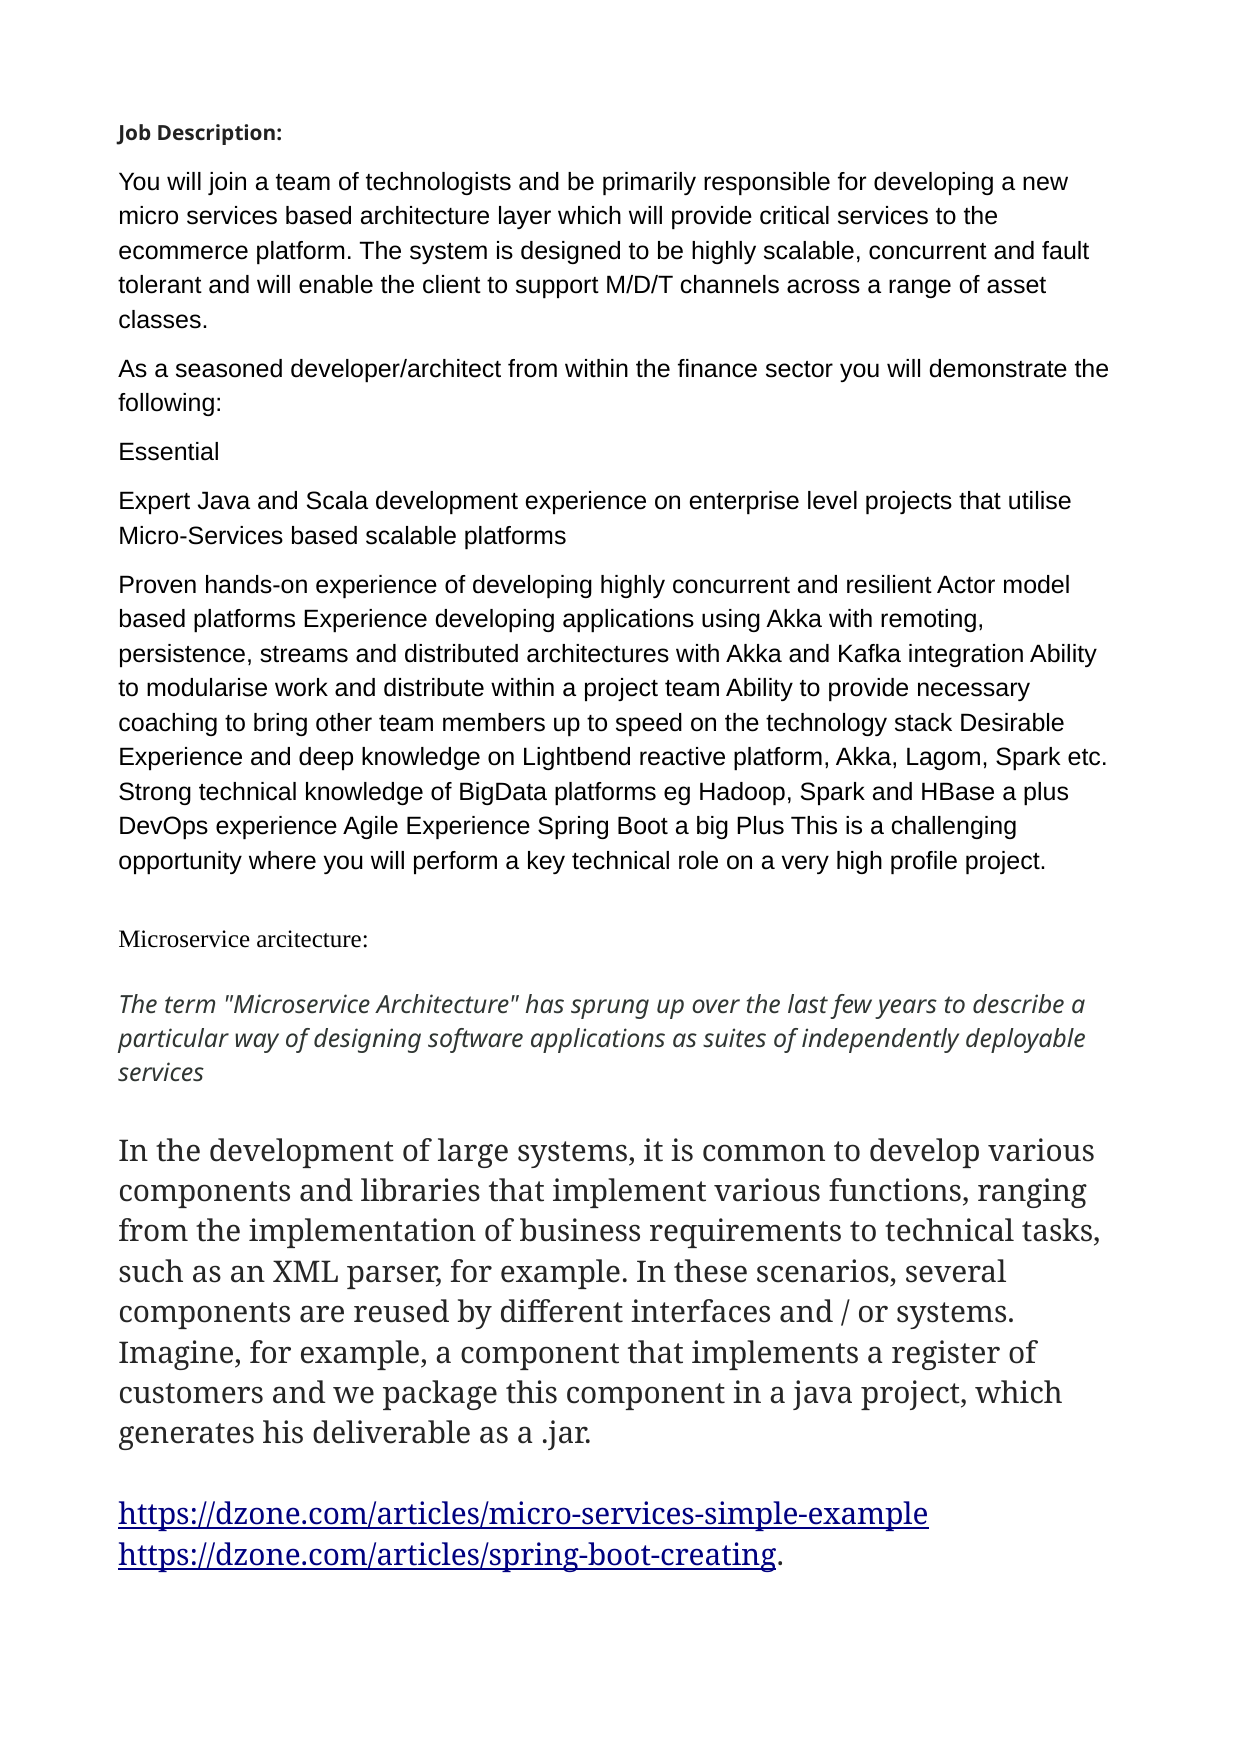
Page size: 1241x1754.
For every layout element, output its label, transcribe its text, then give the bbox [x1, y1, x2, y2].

text https://dzone.com/articles/micro-services-simple-example [118, 1493, 1122, 1533]
text Job Description: [118, 118, 1122, 147]
text Expert Java and Scala development experience on enterprise level projects that utilise Micro-Services based scalable platforms [118, 486, 1122, 549]
text Essential [118, 437, 1122, 466]
text Proven hands-on experience of developing highly concurrent and resilient Actor model based platforms Experience developing applications using Akka with remoting, persistence, streams and distributed architectures with Akka and Kafka integration Ability to modularise work and distribute within a project team Ability to provide necessary coaching to bring other team members up to speed on the technology stack Desirable Experience and deep knowledge on Lightbend reactive platform, Akka, Lagom, Spark etc. Strong technical knowledge of BigData platforms eg Hadoop, Spark and HBase a plus DevOps experience Agile Experience Spring Boot a big Plus This is a challenging opportunity where you will perform a key technical role on a very high profile project. [118, 570, 1122, 874]
text The term "Microservice Architecture" has sprung up over the last few years to describe a particular way of designing software applications as suites of independently deployable services [118, 987, 1122, 1089]
text As a seasoned developer/architect from within the finance sector you will demonstrate the following: [118, 354, 1122, 417]
text You will join a team of technologists and be primarily responsible for developing a new micro services based architecture layer which will provide critical services to the ecommerce platform. The system is designed to be highly scalable, concurrent and fault tolerant and will enable the client to support M/D/T channels across a range of asset classes. [118, 167, 1122, 333]
text In the development of large systems, it is common to develop various components and libraries that implement various functions, ranging from the implementation of business requirements to technical tasks, such as an XML parser, for example. In these scenarios, several components are reused by different interfaces and / or systems. Imagine, for example, a component that implements a register of customers and we package this component in a java project, which generates his deliverable as a .jar. [118, 1129, 1122, 1452]
text https://dzone.com/articles/spring-boot-creating. [118, 1533, 1122, 1574]
text Microservice arcitecture: [118, 924, 1122, 952]
